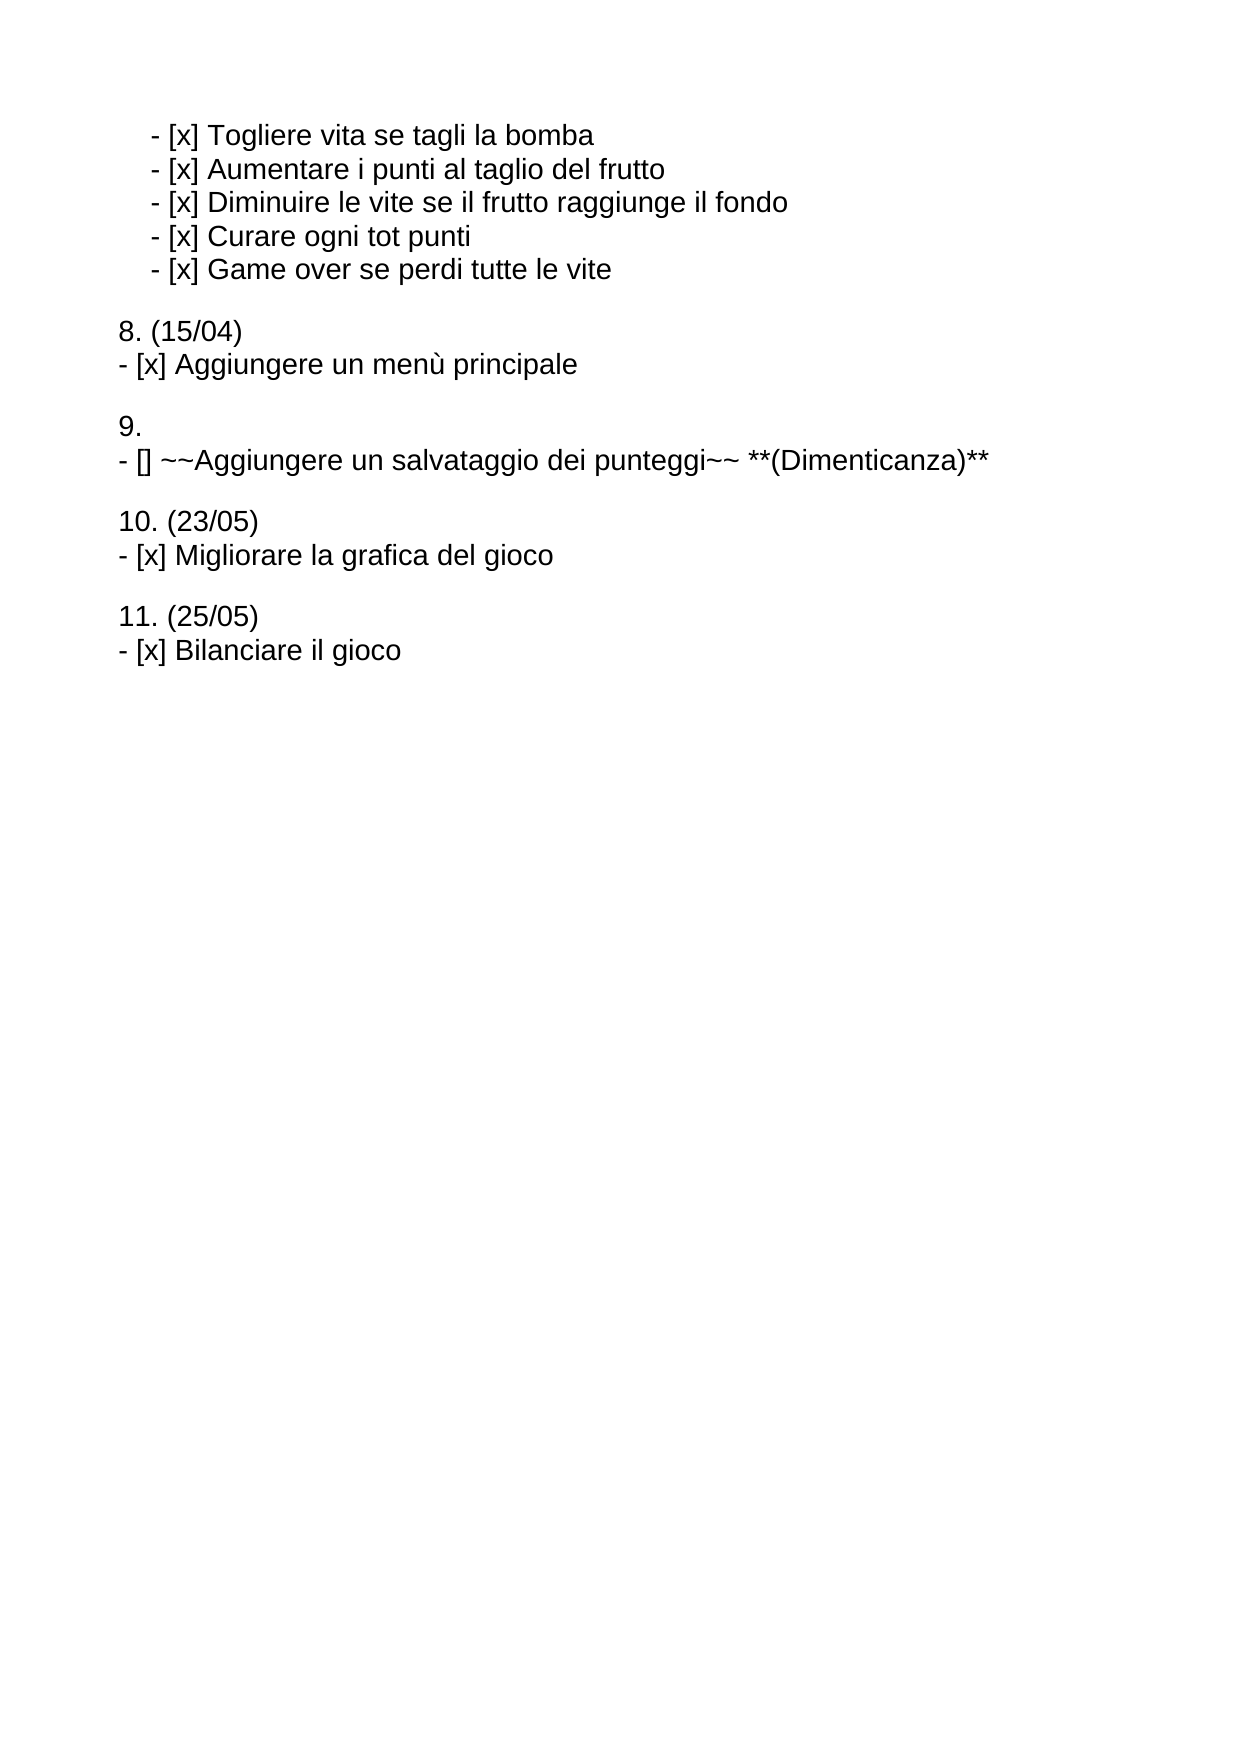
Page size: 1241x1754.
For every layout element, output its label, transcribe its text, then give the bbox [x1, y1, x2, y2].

text - [x] Diminuire le vite se il frutto raggiunge il fondo [118, 185, 1122, 219]
text - [x] Aggiungere un menù principale [118, 347, 1122, 381]
text 8. (15/04) [118, 314, 1122, 347]
text - [] ~~Aggiungere un salvataggio dei punteggi~~ **(Dimenticanza)** [118, 442, 1122, 476]
text - [x] Game over se perdi tutte le vite [118, 252, 1122, 286]
text 9. [118, 409, 1122, 442]
text 11. (25/05) [118, 599, 1122, 633]
text - [x] Aumentare i punti al taglio del frutto [118, 152, 1122, 185]
text - [x] Curare ogni tot punti [118, 219, 1122, 252]
text - [x] Migliorare la grafica del gioco [118, 538, 1122, 571]
text - [x] Togliere vita se tagli la bomba [118, 118, 1122, 152]
text - [x] Bilanciare il gioco [118, 633, 1122, 666]
text 10. (23/05) [118, 504, 1122, 538]
